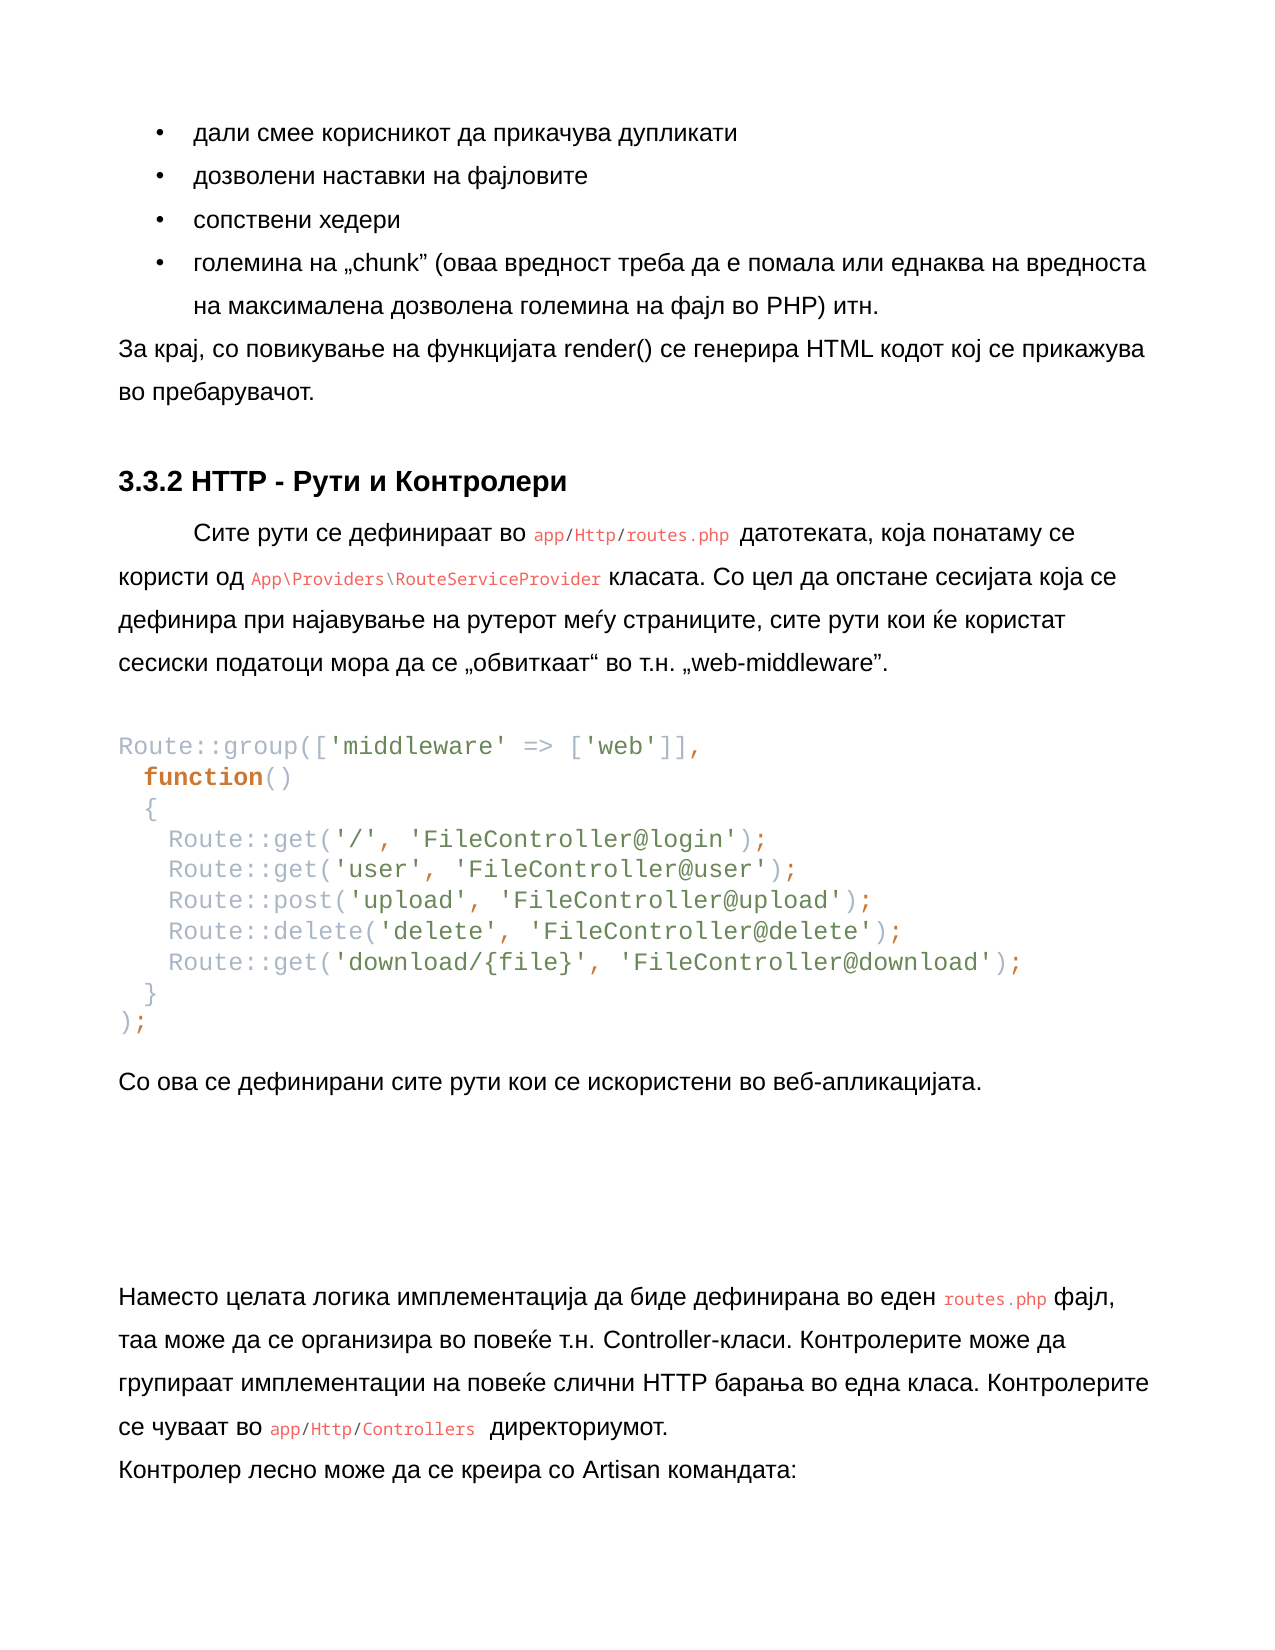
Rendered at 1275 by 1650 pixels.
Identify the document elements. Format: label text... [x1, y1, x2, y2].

text function() [118, 762, 1157, 793]
text Со ова се дефинирани сите рути кои се искористени во веб-апликацијата. [118, 1066, 1157, 1095]
list сопствени хедери [156, 204, 1157, 233]
text { [118, 793, 1157, 824]
text Route::get('download/{file}', 'FileController@download'); [118, 947, 1157, 978]
text Сите рути се дефинираат во app/Http/routes.php датотеката, која понатаму се користи од App\Providers\RouteServiceProvider класата. Со цел да опстане сесијата која се дефинира при најавување на рутерот меѓу страниците, сите рути кои ќе користат сесиски податоци мора да се „обвиткаат“ во т.н. „web-middleware”. [118, 514, 1157, 677]
text Route::delete('delete', 'FileController@delete'); [118, 916, 1157, 947]
text Route::get('user', 'FileController@user'); [118, 854, 1157, 885]
list големина на „chunk” (оваа вредност треба да е помала или еднаква на вредноста на максималена дозволена големина на фајл во PHP) итн. [156, 248, 1157, 320]
text Route::get('/', 'FileController@login'); [118, 824, 1157, 854]
text Route::post('upload', 'FileController@upload'); [118, 885, 1157, 916]
text Наместо целата логика имплементација да биде дефинирана во еден routes.php фајл, таа може да се организира во повеќе т.н. Controller-класи. Контролерите може да групираат имплементации на повеќе слични HTTP барања во една класа. Контролерите се чуваат во app/Http/Controllers директориумот. Контролер лесно може да се креира со Artisan командата: [118, 1282, 1157, 1483]
text Route::group(['middleware' => ['web']], [118, 734, 1157, 762]
text 3.3.2 HTTP - Рути и Контролери [118, 463, 1157, 497]
text ); [118, 1009, 1157, 1037]
text За крај, со повикување на функцијата render() се генерира HTML кодот кој се прикажува во пребарувачот. [118, 334, 1157, 406]
list дозволени наставки на фајловите [156, 161, 1157, 190]
text } [118, 978, 1157, 1009]
list дали смее корисникот да прикачува дупликати [156, 118, 1157, 147]
